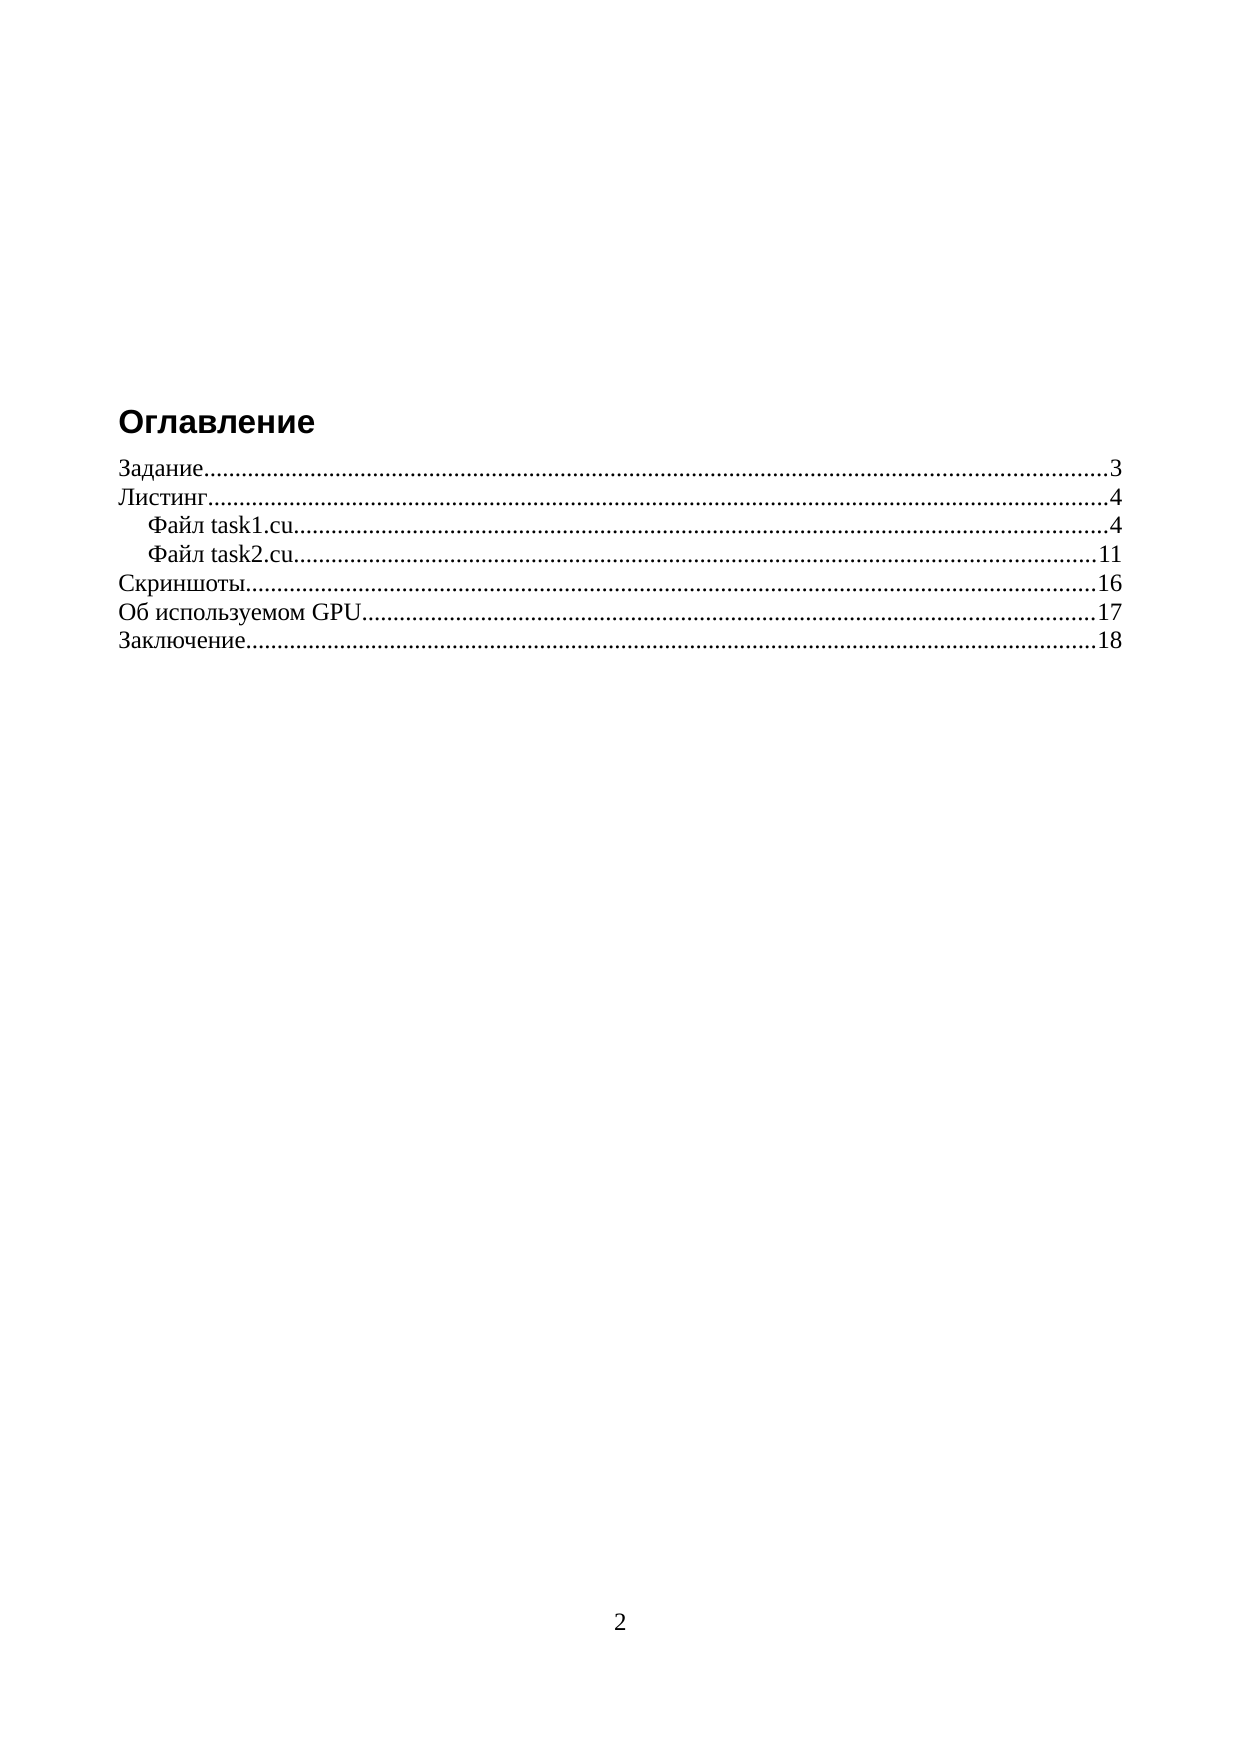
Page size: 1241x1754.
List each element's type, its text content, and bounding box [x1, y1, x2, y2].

subtitle Оглавление [118, 402, 1122, 440]
text Файл task1.cu 4 [148, 510, 1122, 539]
text Об используемом GPU 17 [118, 597, 1122, 625]
text Листинг 4 [118, 482, 1122, 510]
text Файл task2.cu 11 [148, 539, 1122, 568]
text Задание 3 [118, 453, 1122, 482]
text Скриншоты 16 [118, 568, 1122, 597]
text Заключение 18 [118, 625, 1122, 654]
